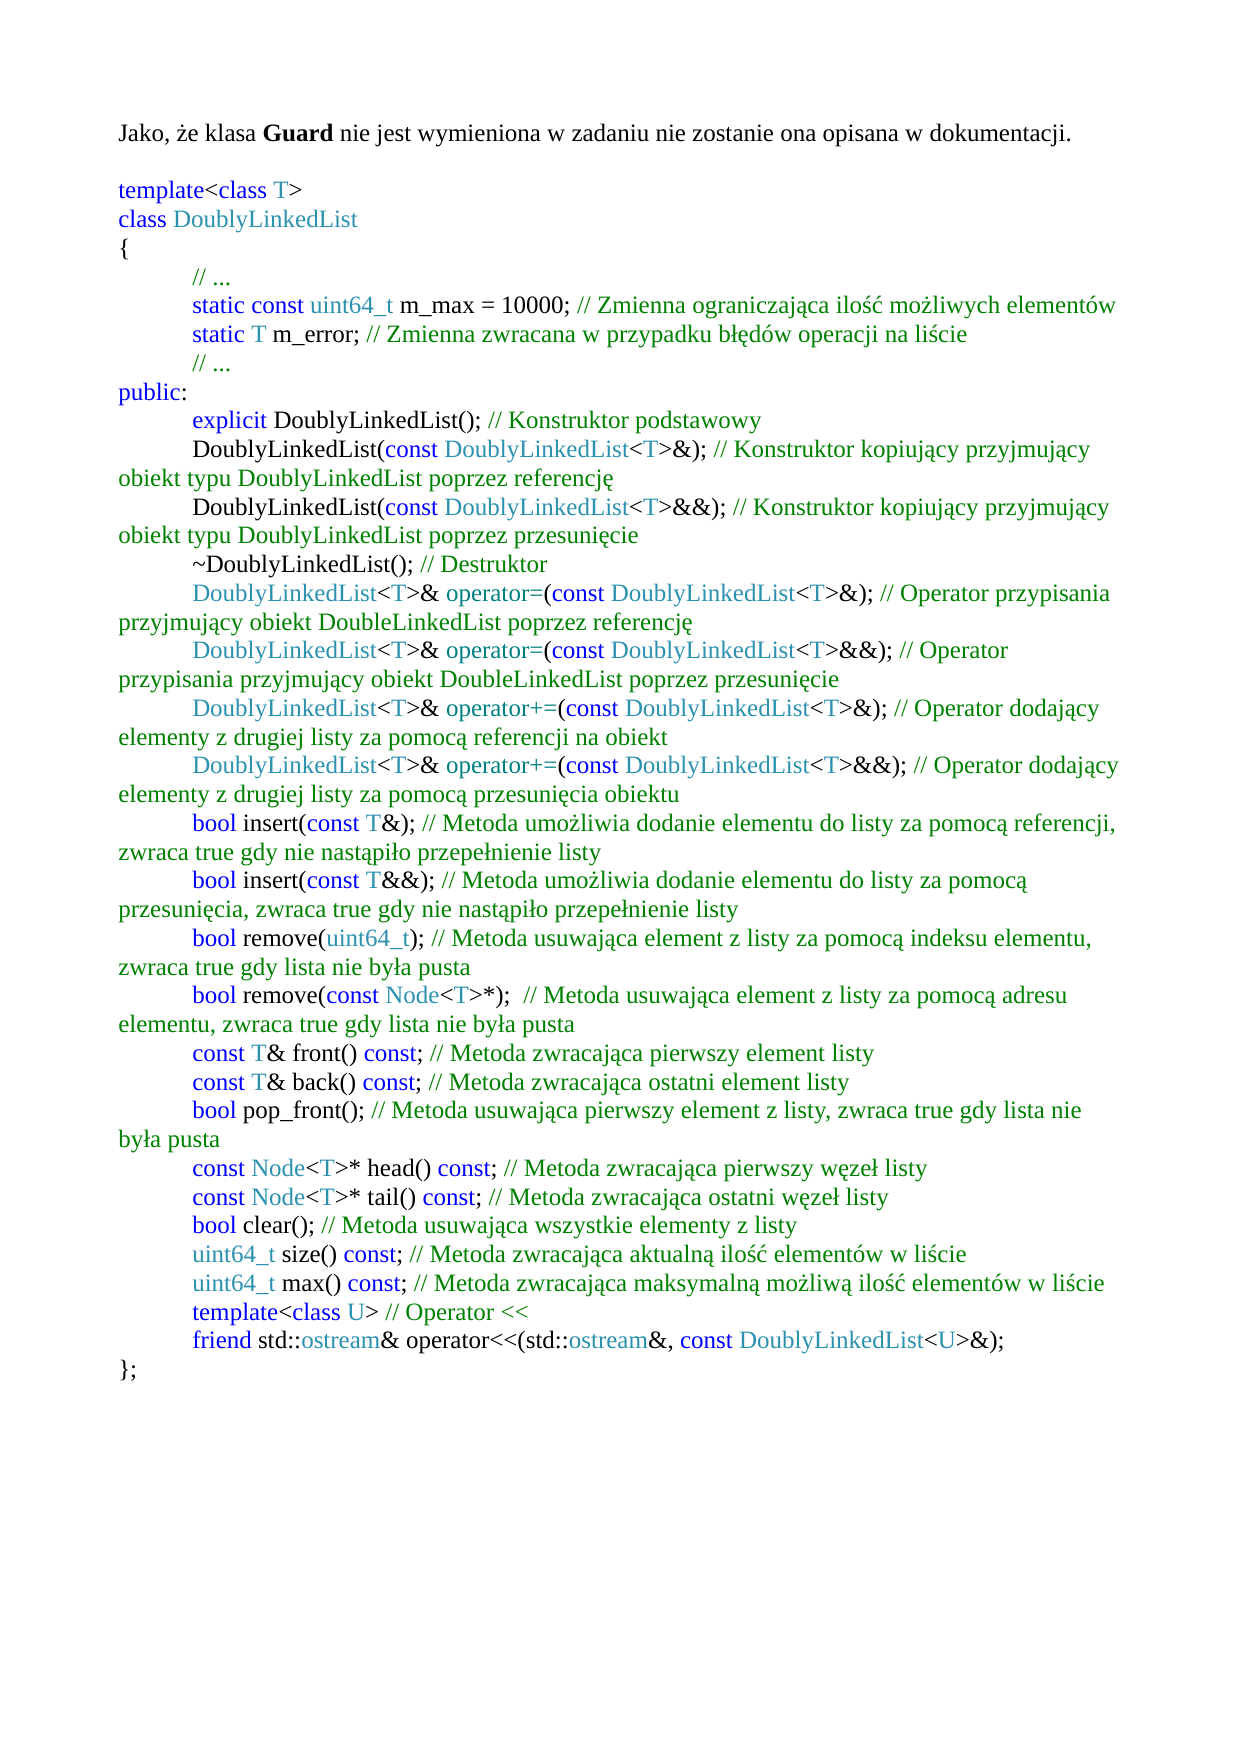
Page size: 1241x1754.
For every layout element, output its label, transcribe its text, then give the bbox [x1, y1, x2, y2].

text bool remove(const Node<T>*); // Metoda usuwająca element z listy za pomocą adresu elementu, zwraca true gdy lista nie była pusta [118, 981, 1122, 1038]
text bool insert(const T&); // Metoda umożliwia dodanie elementu do listy za pomocą referencji, zwraca true gdy nie nastąpiło przepełnienie listy [118, 808, 1122, 866]
text static const uint64_t m_max = 10000; // Zmienna ograniczająca ilość możliwych elementów [118, 291, 1122, 319]
text const T& back() const; // Metoda zwracająca ostatni element listy [118, 1067, 1122, 1096]
text static T m_error; // Zmienna zwracana w przypadku błędów operacji na liście [118, 319, 1122, 348]
text DoublyLinkedList<T>& operator+=(const DoublyLinkedList<T>&&); // Operator dodający elementy z drugiej listy za pomocą przesunięcia obiektu [118, 751, 1122, 808]
text // ... [118, 262, 1122, 291]
text bool pop_front(); // Metoda usuwająca pierwszy element z listy, zwraca true gdy lista nie była pusta [118, 1096, 1122, 1153]
text DoublyLinkedList<T>& operator=(const DoublyLinkedList<T>&); // Operator przypisania przyjmujący obiekt DoubleLinkedList poprzez referencję [118, 578, 1122, 636]
text const T& front() const; // Metoda zwracająca pierwszy element listy [118, 1038, 1122, 1067]
text { [118, 233, 1122, 262]
text class DoublyLinkedList [118, 204, 1122, 233]
text template<class U> // Operator << [118, 1297, 1122, 1326]
text bool clear(); // Metoda usuwająca wszystkie elementy z listy [118, 1211, 1122, 1239]
text uint64_t max() const; // Metoda zwracająca maksymalną możliwą ilość elementów w liście [118, 1268, 1122, 1297]
text const Node<T>* head() const; // Metoda zwracająca pierwszy węzeł listy [118, 1153, 1122, 1182]
text DoublyLinkedList<T>& operator+=(const DoublyLinkedList<T>&); // Operator dodający elementy z drugiej listy za pomocą referencji na obiekt [118, 693, 1122, 751]
text DoublyLinkedList(const DoublyLinkedList<T>&); // Konstruktor kopiujący przyjmujący obiekt typu DoublyLinkedList poprzez referencję [118, 434, 1122, 492]
text friend std::ostream& operator<<(std::ostream&, const DoublyLinkedList<U>&); [118, 1326, 1122, 1354]
text DoublyLinkedList<T>& operator=(const DoublyLinkedList<T>&&); // Operator przypisania przyjmujący obiekt DoubleLinkedList poprzez przesunięcie [118, 636, 1122, 693]
text explicit DoublyLinkedList(); // Konstruktor podstawowy [118, 406, 1122, 434]
text ~DoublyLinkedList(); // Destruktor [118, 549, 1122, 578]
text uint64_t size() const; // Metoda zwracająca aktualną ilość elementów w liście [118, 1239, 1122, 1268]
text bool remove(uint64_t); // Metoda usuwająca element z listy za pomocą indeksu elementu, zwraca true gdy lista nie była pusta [118, 923, 1122, 981]
text public: [118, 377, 1122, 406]
text const Node<T>* tail() const; // Metoda zwracająca ostatni węzeł listy [118, 1182, 1122, 1211]
text bool insert(const T&&); // Metoda umożliwia dodanie elementu do listy za pomocą przesunięcia, zwraca true gdy nie nastąpiło przepełnienie listy [118, 866, 1122, 923]
text }; [118, 1354, 1122, 1383]
text // ... [118, 348, 1122, 377]
text DoublyLinkedList(const DoublyLinkedList<T>&&); // Konstruktor kopiujący przyjmujący obiekt typu DoublyLinkedList poprzez przesunięcie [118, 492, 1122, 549]
text Jako, że klasa Guard nie jest wymieniona w zadaniu nie zostanie ona opisana w dokumentacji. template<class T> [118, 118, 1122, 204]
